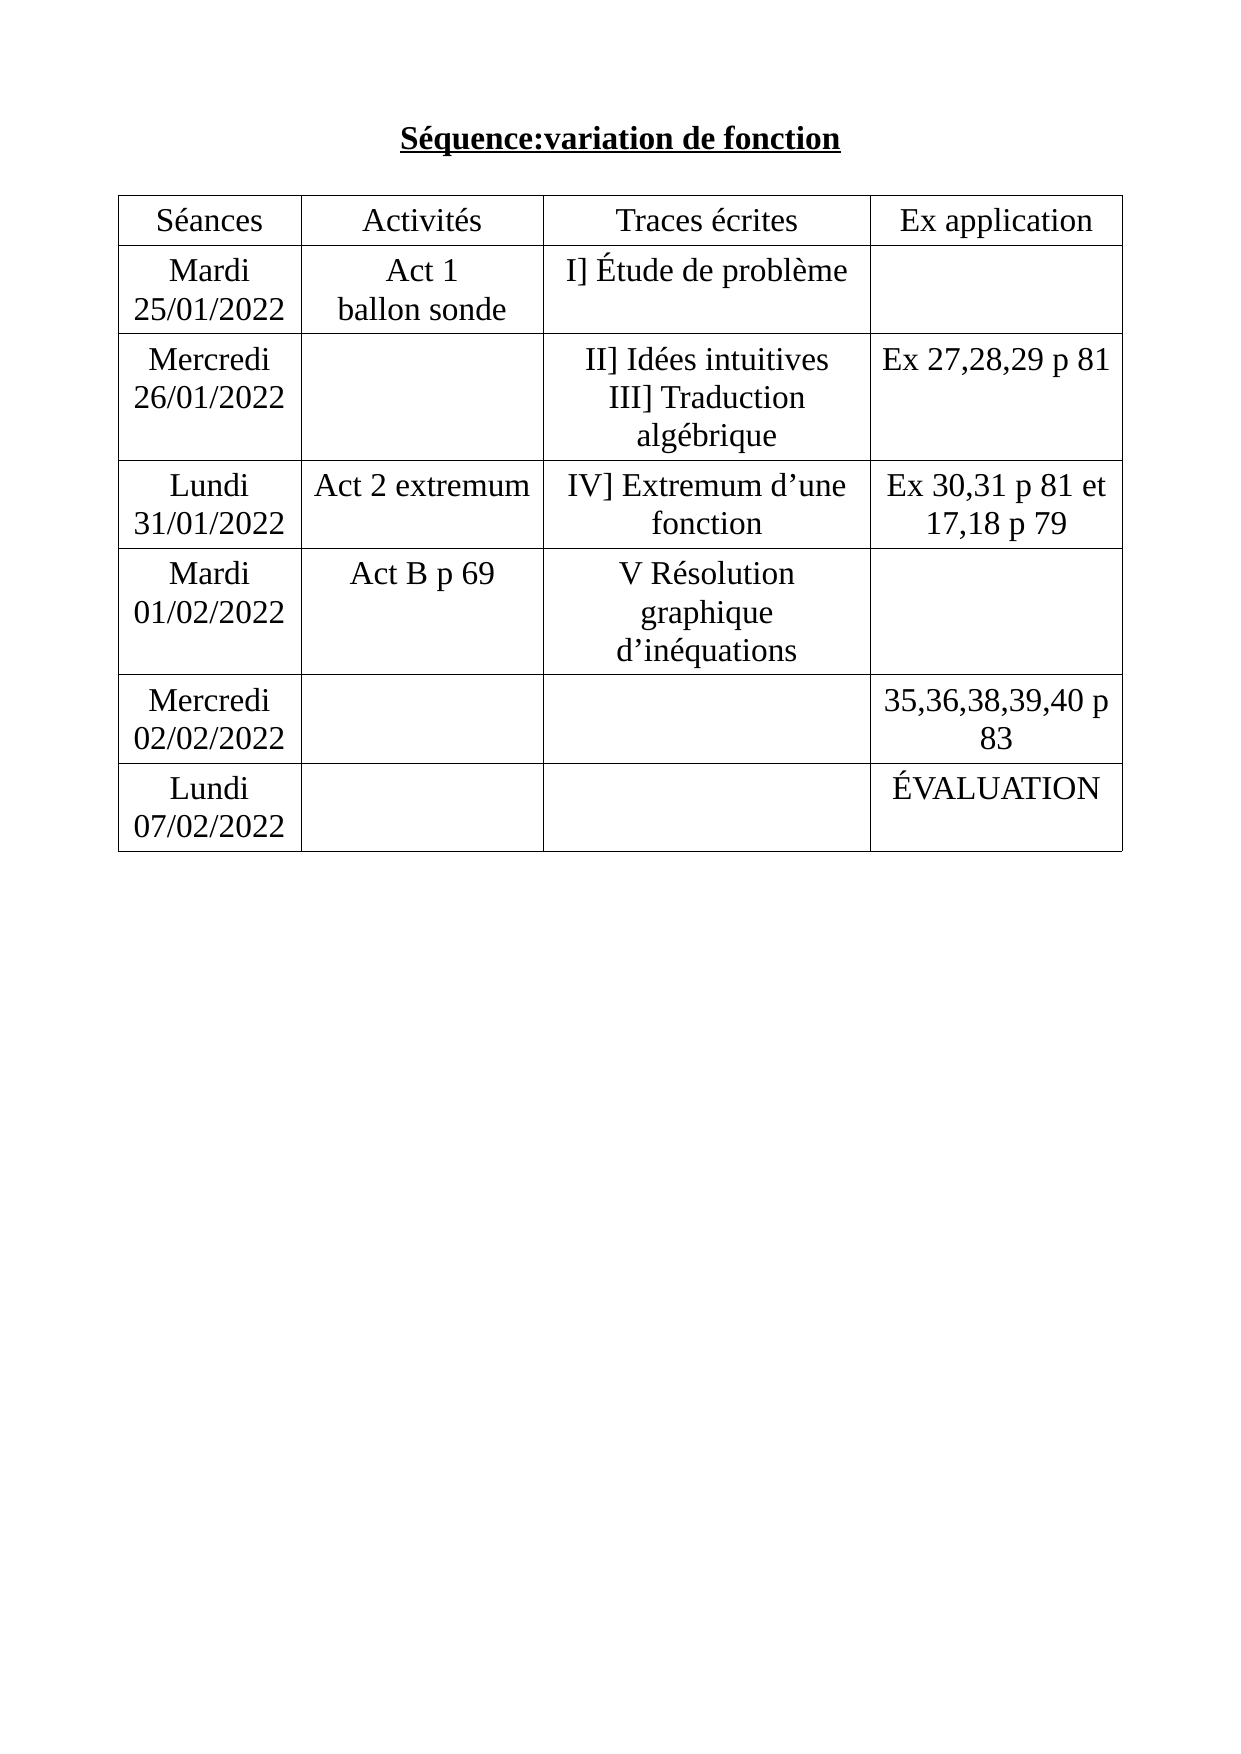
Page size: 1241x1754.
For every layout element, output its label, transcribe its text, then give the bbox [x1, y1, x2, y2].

table_cell Mercredi 26/01/2022 [119, 334, 301, 459]
table_cell II] Idées intuitives III] Traduction algébrique [544, 334, 870, 459]
table_cell ÉVALUATION [871, 764, 1122, 851]
table_cell Act B p 69 [302, 549, 543, 674]
table_cell [871, 246, 1122, 333]
table_cell Mercredi 02/02/2022 [119, 675, 301, 762]
table_cell Mardi 01/02/2022 [119, 549, 301, 674]
table_cell [871, 549, 1122, 674]
table_cell [302, 675, 543, 762]
table_cell Ex 27,28,29 p 81 [871, 334, 1122, 459]
table_cell [544, 675, 870, 762]
table_cell IV] Extremum d’une fonction [544, 461, 870, 548]
table_cell Mardi 25/01/2022 [119, 246, 301, 333]
table_header Ex application [871, 196, 1122, 245]
table_cell [302, 764, 543, 851]
table_header Activités [302, 196, 543, 245]
table_cell Lundi 31/01/2022 [119, 461, 301, 548]
table_header Traces écrites [544, 196, 870, 245]
table_cell Ex 30,31 p 81 et 17,18 p 79 [871, 461, 1122, 548]
table_cell Act 1 ballon sonde [302, 246, 543, 333]
table_cell [302, 334, 543, 459]
table_cell Lundi 07/02/2022 [119, 764, 301, 851]
table_cell [544, 764, 870, 851]
table_header Séances [119, 196, 301, 245]
text Séquence:variation de fonction [118, 118, 1122, 156]
table_cell Act 2 extremum [302, 461, 543, 548]
table_cell 35,36,38,39,40 p 83 [871, 675, 1122, 762]
table_cell V Résolution graphique d’inéquations [544, 549, 870, 674]
table_cell I] Étude de problème [544, 246, 870, 333]
